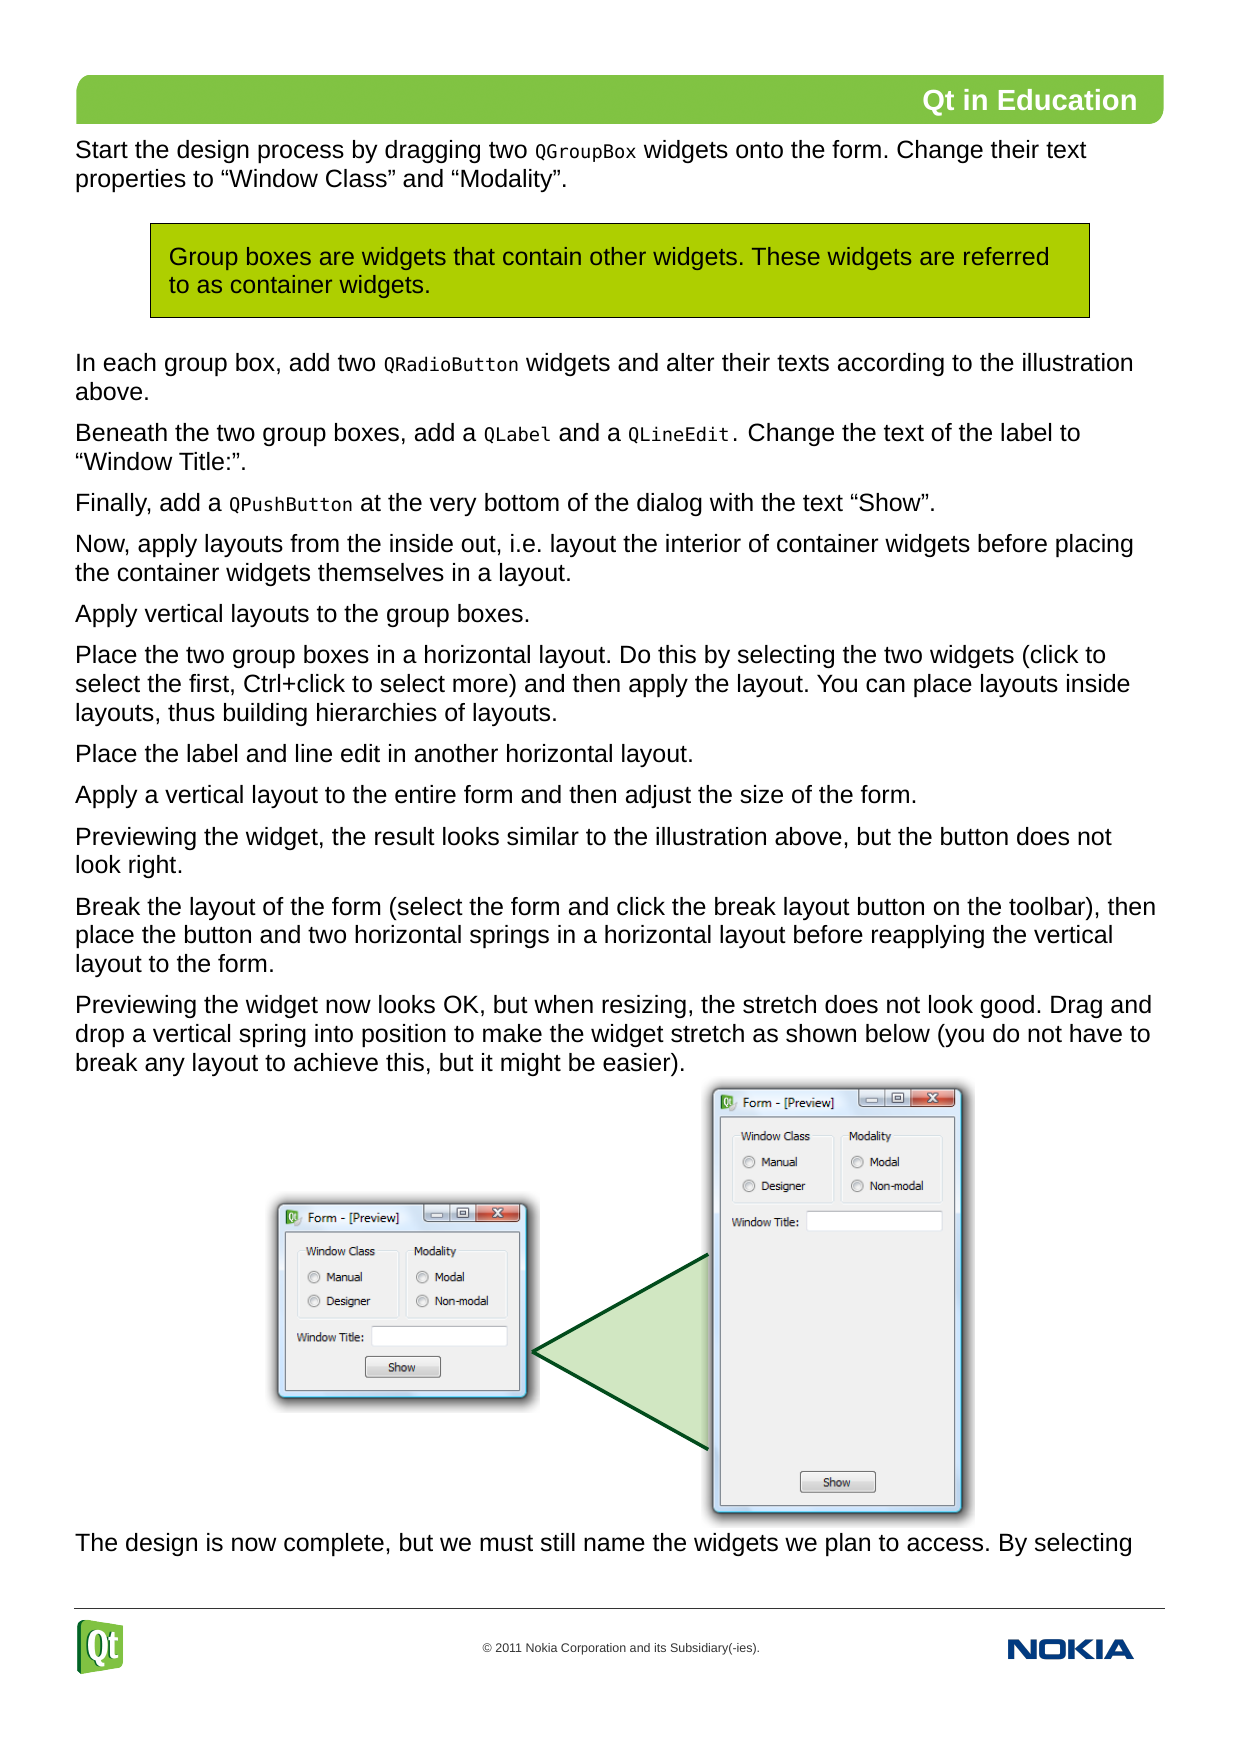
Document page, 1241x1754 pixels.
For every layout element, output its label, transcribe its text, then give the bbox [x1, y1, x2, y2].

text Start the design process by dragging two QGroupBox widgets onto the form. Change their text properties to “Window Class” and “Modality”. [75, 135, 1165, 192]
picture [265, 1191, 540, 1413]
text Finally, add a QPushButton at the very bottom of the dialog with the text “Show”. [75, 488, 1165, 517]
text Group boxes are widgets that contain other widgets. These widgets are referred to as container widgets. [151, 224, 1089, 317]
text Apply vertical layouts to the group boxes. [75, 599, 1165, 628]
picture [76, 75, 1164, 124]
text Apply a vertical layout to the entire form and then adjust the size of the form. [75, 780, 1165, 809]
text Previewing the widget, the result looks similar to the illustration above, but the button does not look right. [75, 822, 1165, 879]
picture [701, 1076, 975, 1528]
text Previewing the widget now looks OK, but when resizing, the stretch does not look good. Drag and drop a vertical spring into position to make the widget stretch as shown below (you do not have to break any layout to achieve this, but it might be easier). [75, 990, 1165, 1077]
text Beneath the two group boxes, add a QLabel and a QLineEdit. Change the text of the label to “Window Title:”. [75, 418, 1165, 475]
text Break the layout of the form (select the form and click the break layout button on the toolbar), then place the button and two horizontal springs in a horizontal layout before reapplying the vertical layout to the form. [75, 892, 1165, 978]
text Place the two group boxes in a horizontal layout. Do this by selecting the two widgets (click to select the first, Ctrl+click to select more) and then apply the layout. You can place layouts inside layouts, thus building hierarchies of layouts. [75, 640, 1165, 727]
text In each group box, add two QRadioButton widgets and alter their texts according to the illustration above. [75, 348, 1165, 405]
picture [978, 1610, 1164, 1688]
text Place the label and line edit in another horizontal layout. [75, 739, 1165, 768]
text The design is now complete, but we must still name the widgets we plan to access. By selecting [75, 1089, 1165, 1557]
picture [73, 1615, 127, 1679]
text Now, apply layouts from the inside out, i.e. layout the interior of container widgets before placing the container widgets themselves in a layout. [75, 529, 1165, 587]
